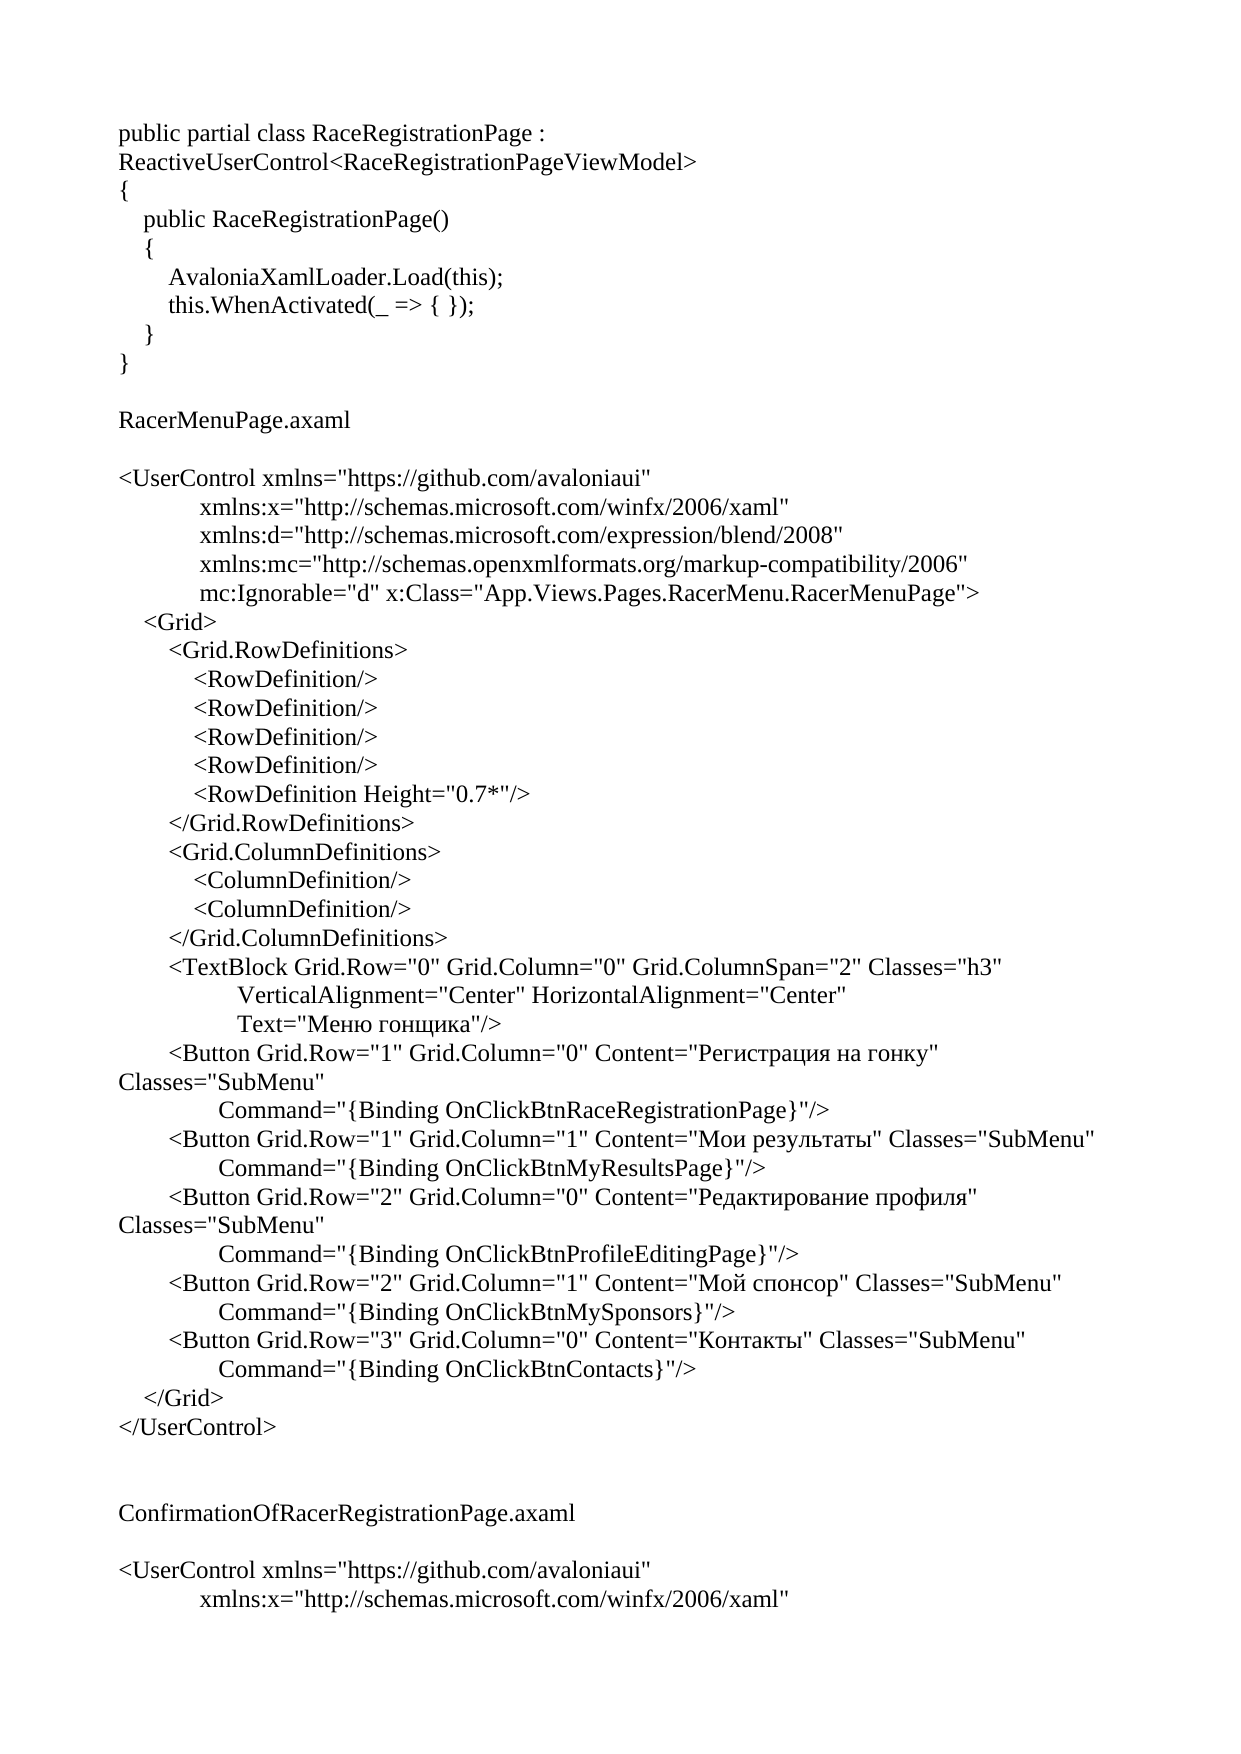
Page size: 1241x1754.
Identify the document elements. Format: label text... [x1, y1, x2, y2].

subtitle public partial class RaceRegistrationPage : ReactiveUserControl<RaceRegistrationPageViewModel> { public RaceRegistrationPage() { AvaloniaXamlLoader.Load(this); this.WhenActivated(_ => { }); } } [118, 118, 1122, 406]
subtitle ConfirmationOfRacerRegistrationPage.axaml [118, 1498, 1122, 1556]
subtitle RacerMenuPage.axaml [118, 406, 1122, 463]
subtitle <UserControl xmlns="https://github.com/avaloniaui" xmlns:x="http://schemas.microsoft.com/winfx/2006/xaml" xmlns:d="http://schemas.microsoft.com/expression/blend/2008" xmlns:mc="http://schemas.openxmlformats.org/markup-compatibility/2006" mc:Ignorable="d" x:Class="App.Views.Pages.RacerMenu.RacerMenuPage"> <Grid> <Grid.RowDefinitions> <RowDefinition/> <RowDefinition/> <RowDefinition/> <RowDefinition/> <RowDefinition Height="0.7*"/> </Grid.RowDefinitions> <Grid.ColumnDefinitions> <ColumnDefinition/> <ColumnDefinition/> </Grid.ColumnDefinitions> <TextBlock Grid.Row="0" Grid.Column="0" Grid.ColumnSpan="2" Classes="h3" VerticalAlignment="Center" HorizontalAlignment="Center" Text="Меню гонщика"/> <Button Grid.Row="1" Grid.Column="0" Content="Регистрация на гонку" Classes="SubMenu" Command="{Binding OnClickBtnRaceRegistrationPage}"/> <Button Grid.Row="1" Grid.Column="1" Content="Мои результаты" Classes="SubMenu" Command="{Binding OnClickBtnMyResultsPage}"/> <Button Grid.Row="2" Grid.Column="0" Content="Редактирование профиля" Classes="SubMenu" Command="{Binding OnClickBtnProfileEditingPage}"/> <Button Grid.Row="2" Grid.Column="1" Content="Мой спонсор" Classes="SubMenu" Command="{Binding OnClickBtnMySponsors}"/> <Button Grid.Row="3" Grid.Column="0" Content="Контакты" Classes="SubMenu" Command="{Binding OnClickBtnContacts}"/> </Grid> </UserControl> [118, 463, 1122, 1498]
subtitle <UserControl xmlns="https://github.com/avaloniaui" xmlns:x="http://schemas.microsoft.com/winfx/2006/xaml" [118, 1556, 1122, 1613]
